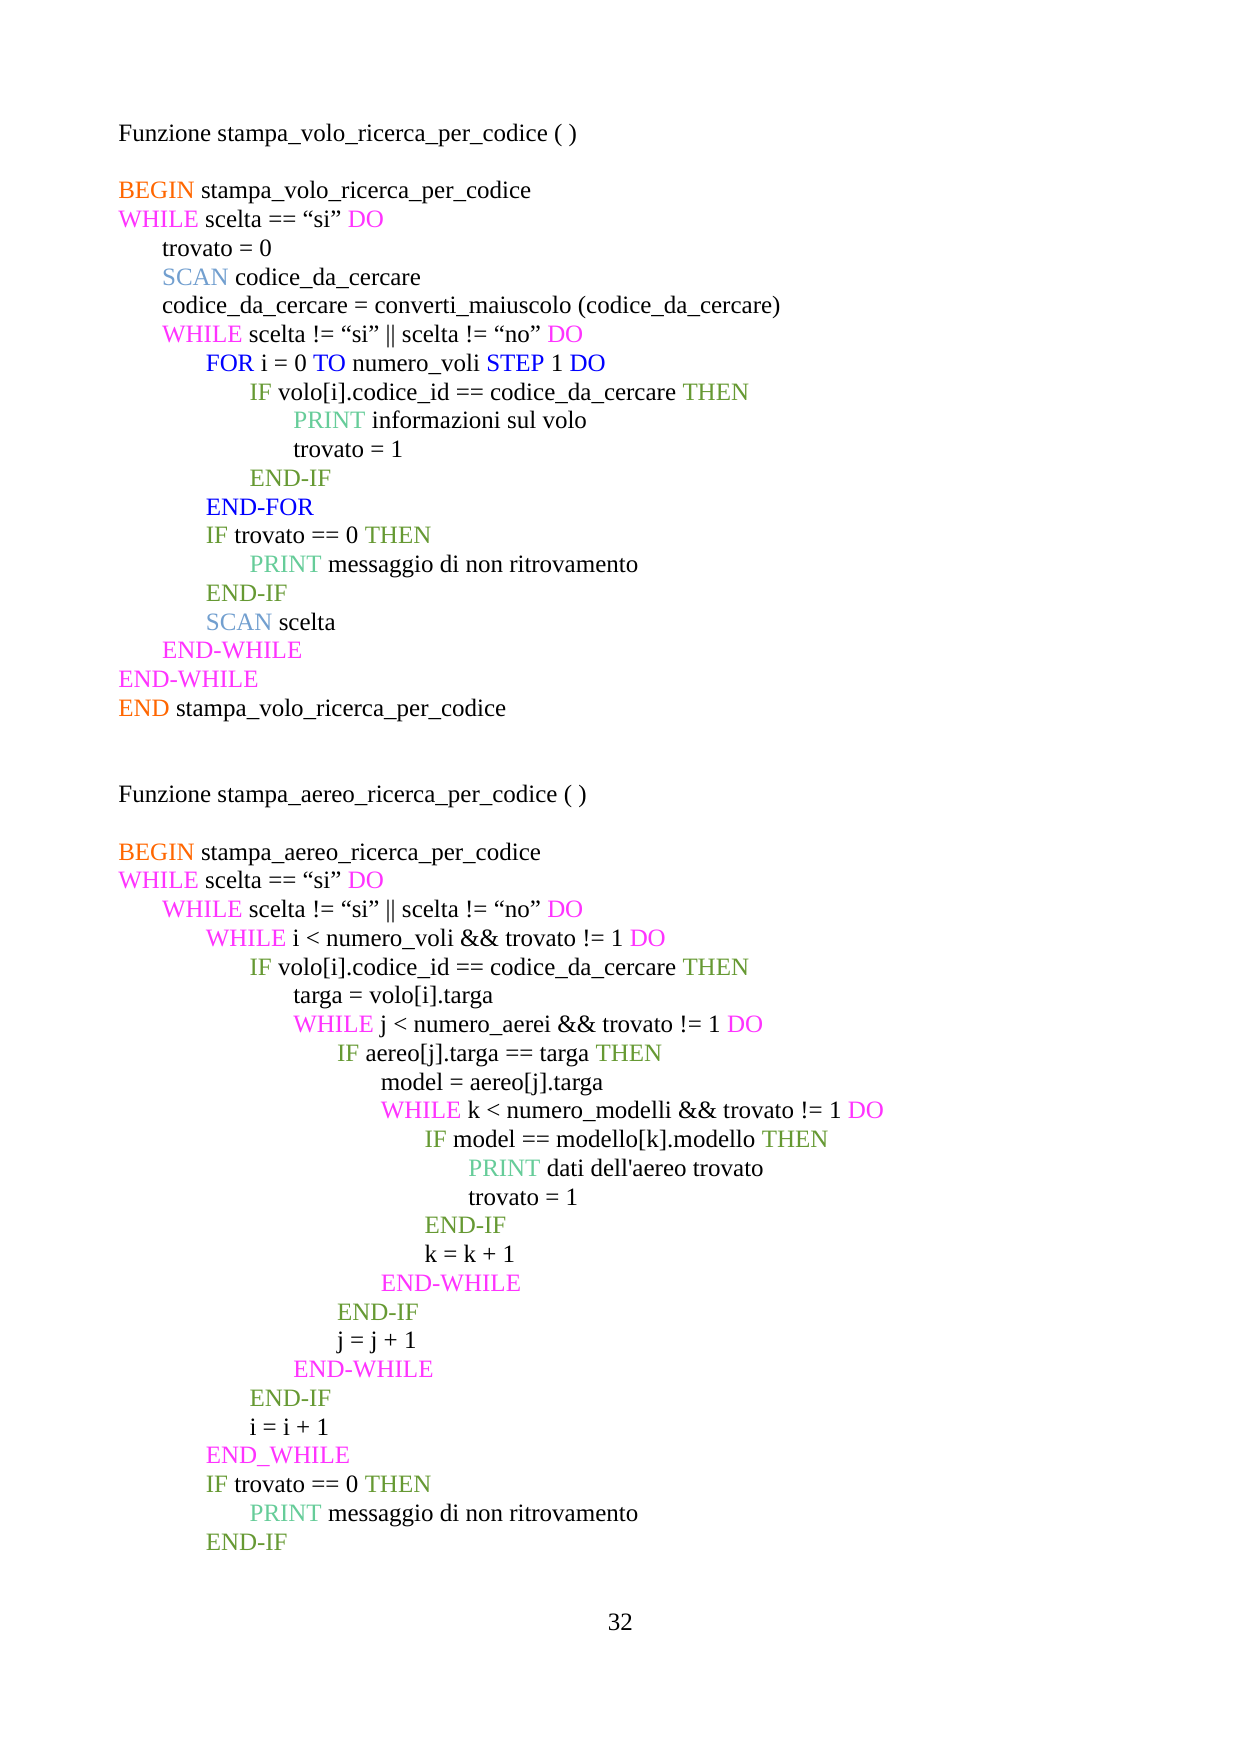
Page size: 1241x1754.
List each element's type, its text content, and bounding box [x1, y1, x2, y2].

text FOR i = 0 TO numero_voli STEP 1 DO [118, 348, 1122, 377]
text END-IF [118, 1527, 1122, 1556]
text END-IF [118, 463, 1122, 492]
text codice_da_cercare = converti_maiuscolo (codice_da_cercare) [118, 291, 1122, 319]
text WHILE scelta == “si” DO [118, 204, 1122, 233]
text END-IF [118, 1211, 1122, 1239]
text k = k + 1 [118, 1239, 1122, 1268]
text WHILE i < numero_voli && trovato != 1 DO [118, 923, 1122, 952]
text END-IF [118, 1297, 1122, 1326]
text Funzione stampa_volo_ricerca_per_codice ( ) [118, 118, 1122, 147]
text WHILE scelta != “si” || scelta != “no” DO [118, 894, 1122, 923]
text model = aereo[j].targa [118, 1067, 1122, 1096]
text SCAN scelta [118, 607, 1122, 636]
text trovato = 1 [118, 1182, 1122, 1211]
text trovato = 1 [118, 434, 1122, 463]
text trovato = 0 [118, 233, 1122, 262]
text SCAN codice_da_cercare [118, 262, 1122, 291]
text IF trovato == 0 THEN [118, 521, 1122, 549]
text BEGIN stampa_aereo_ricerca_per_codice [118, 837, 1122, 866]
text WHILE scelta == “si” DO [118, 866, 1122, 894]
text END-WHILE [118, 636, 1122, 664]
text WHILE j < numero_aerei && trovato != 1 DO [118, 1009, 1122, 1038]
text i = i + 1 [118, 1412, 1122, 1441]
text targa = volo[i].targa [118, 981, 1122, 1009]
text WHILE scelta != “si” || scelta != “no” DO [118, 319, 1122, 348]
text END stampa_volo_ricerca_per_codice [118, 693, 1122, 722]
text PRINT messaggio di non ritrovamento [118, 1498, 1122, 1527]
text END-FOR [118, 492, 1122, 521]
text Funzione stampa_aereo_ricerca_per_codice ( ) [118, 779, 1122, 808]
text j = j + 1 [118, 1326, 1122, 1354]
text END-WHILE [118, 1268, 1122, 1297]
text END-WHILE [118, 664, 1122, 693]
text BEGIN stampa_volo_ricerca_per_codice [118, 176, 1122, 204]
text PRINT messaggio di non ritrovamento [118, 549, 1122, 578]
text IF aereo[j].targa == targa THEN [118, 1038, 1122, 1067]
text IF trovato == 0 THEN [118, 1469, 1122, 1498]
text END_WHILE [118, 1441, 1122, 1469]
text IF volo[i].codice_id == codice_da_cercare THEN [118, 377, 1122, 406]
text END-WHILE [118, 1354, 1122, 1383]
text IF volo[i].codice_id == codice_da_cercare THEN [118, 952, 1122, 981]
text END-IF [118, 1383, 1122, 1412]
text PRINT informazioni sul volo [118, 406, 1122, 434]
text END-IF [118, 578, 1122, 607]
text IF model == modello[k].modello THEN [118, 1124, 1122, 1153]
text PRINT dati dell'aereo trovato [118, 1153, 1122, 1182]
text WHILE k < numero_modelli && trovato != 1 DO [118, 1096, 1122, 1124]
